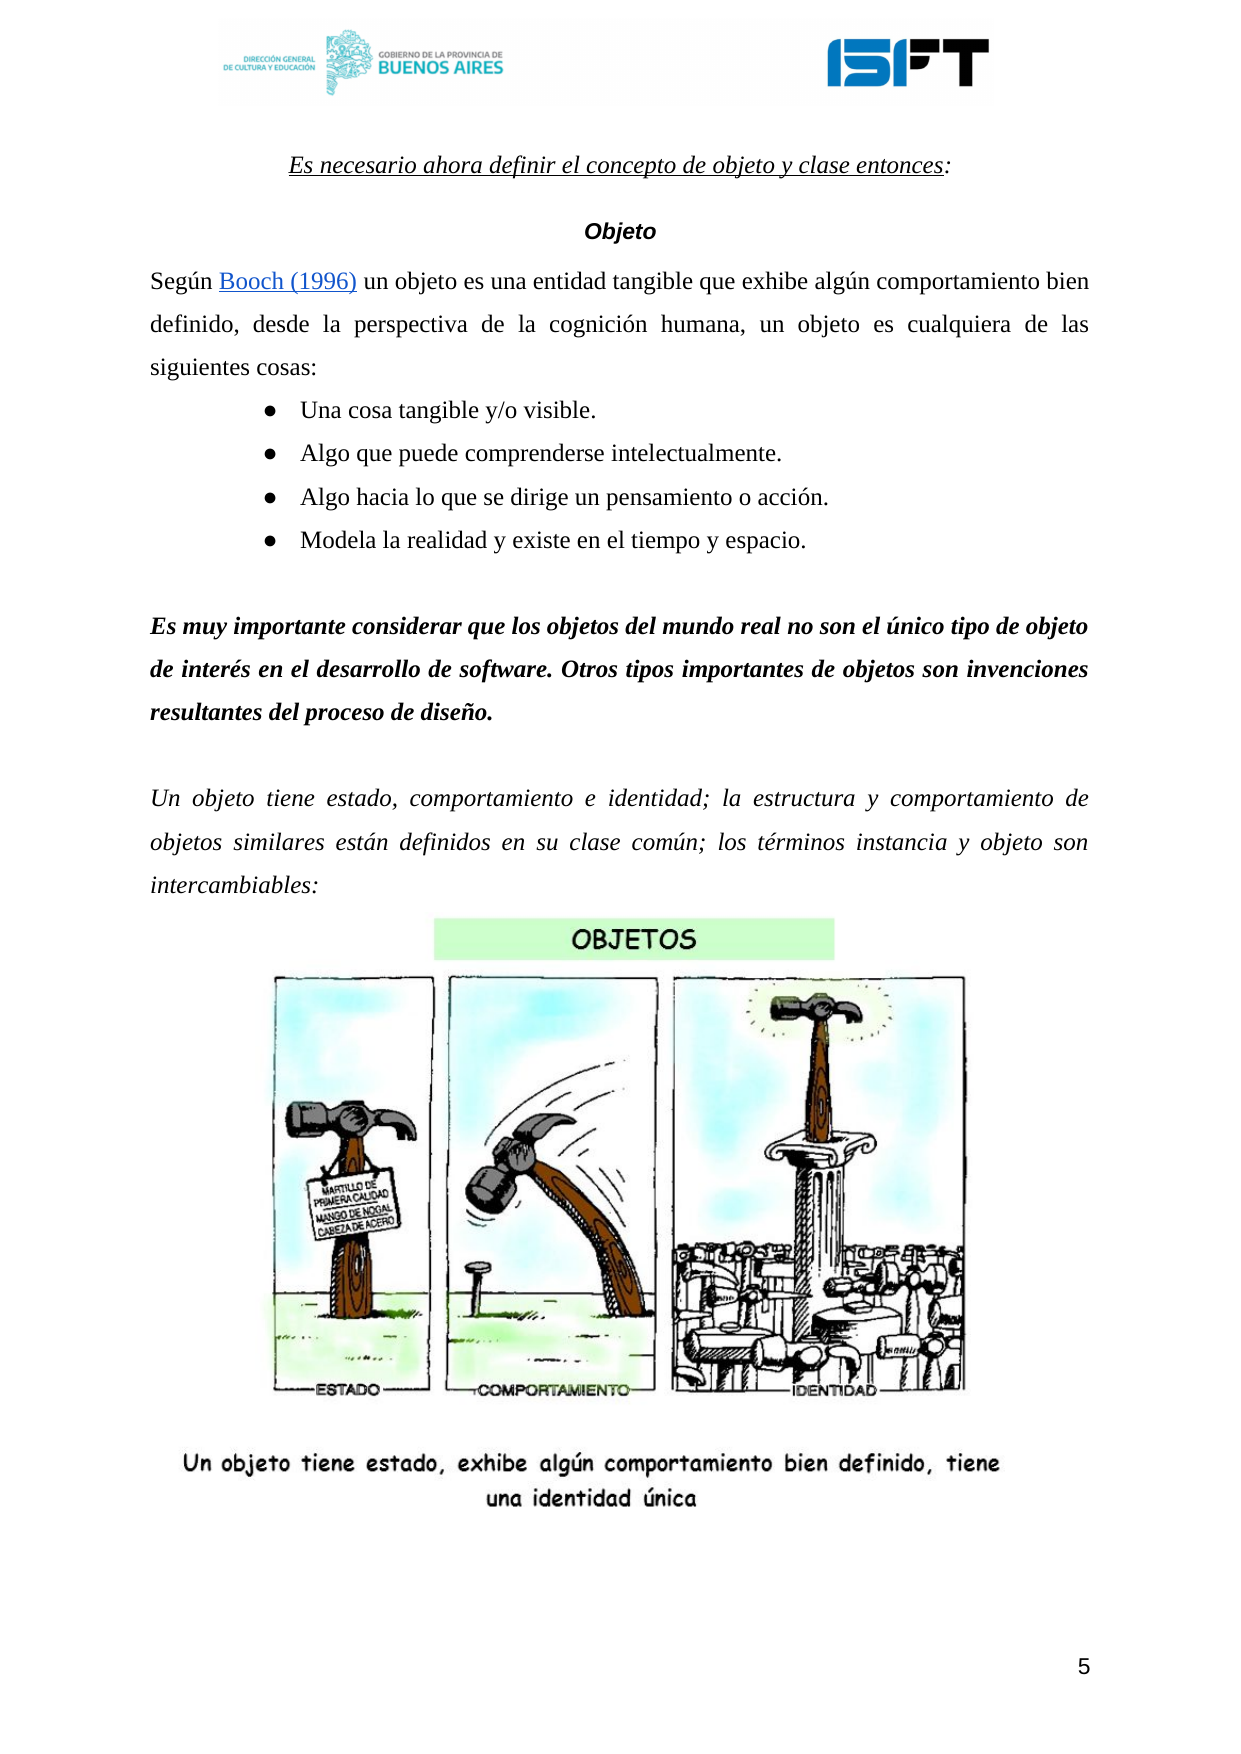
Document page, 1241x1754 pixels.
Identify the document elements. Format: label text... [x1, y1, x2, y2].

list Algo hacia lo que se dirige un pensamiento o acción. [262, 482, 1090, 510]
list Modela la realidad y existe en el tiempo y espacio. [262, 525, 1090, 553]
list Una cosa tangible y/o visible. [262, 395, 1090, 424]
list Algo que puede comprenderse intelectualmente. [262, 438, 1090, 467]
text Un objeto tiene estado, comportamiento e identidad; la estructura y comportamiento de objetos similares están definidos en su clase común; los términos instancia y objeto son intercambiables: [150, 783, 1090, 898]
text Es necesario ahora definir el concepto de objeto y clase entonces: [150, 150, 1090, 179]
picture [150, 912, 1091, 1530]
text Es muy importante considerar que los objetos del mundo real no son el único tipo de objeto de interés en el desarrollo de software. Otros tipos importantes de objetos son invenciones resultantes del proceso de diseño. [150, 611, 1090, 726]
picture [218, 18, 994, 106]
text Según Booch (1996) un objeto es una entidad tangible que exhibe algún comportamiento bien definido, desde la perspectiva de la cognición humana, un objeto es cualquiera de las siguientes cosas: [150, 266, 1090, 381]
subtitle Objeto [150, 218, 1090, 244]
